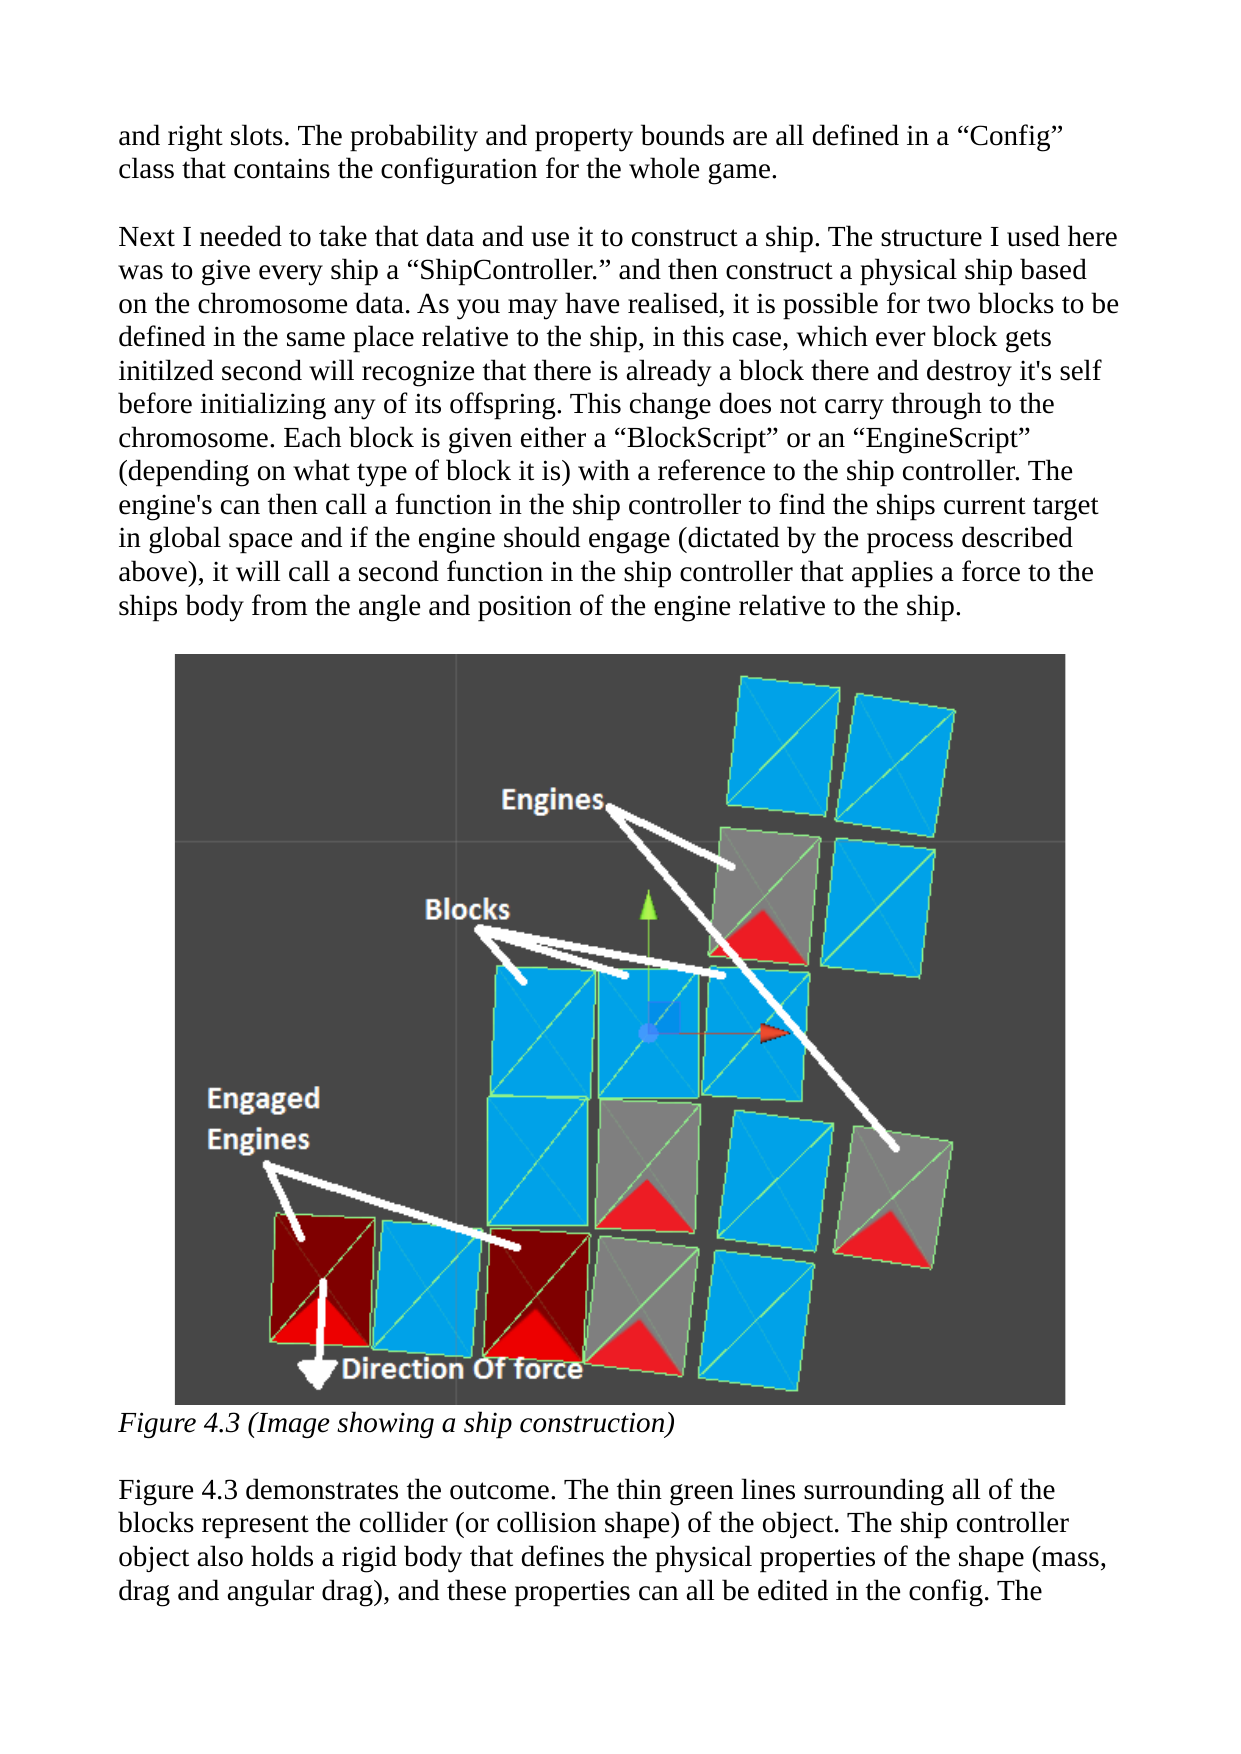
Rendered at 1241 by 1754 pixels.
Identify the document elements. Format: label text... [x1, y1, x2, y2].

text and right slots. The probability and property bounds are all defined in a “Config” class that contains the configuration for the whole game. [118, 118, 1122, 185]
text Figure 4.3 (Image showing a ship construction) [118, 655, 1122, 1438]
text Figure 4.3 demonstrates the outcome. The thin green lines surrounding all of the blocks represent the collider (or collision shape) of the object. The ship controller object also holds a rigid body that defines the physical properties of the shape (mass, drag and angular drag), and these properties can all be edited in the config. The [118, 1472, 1122, 1606]
text Next I needed to take that data and use it to construct a ship. The structure I used here was to give every ship a “ShipController.” and then construct a physical ship based on the chromosome data. As you may have realised, it is possible for two blocks to be defined in the same place relative to the ship, in this case, which ever block gets initilzed second will recognize that there is already a block there and destroy it's self before initializing any of its offspring. This change does not carry through to the chromosome. Each block is given either a “BlockScript” or an “EngineScript” (depending on what type of block it is) with a reference to the ship controller. The engine's can then call a function in the ship controller to find the ships current target in global space and if the engine should engage (dictated by the process described above), it will call a second function in the ship controller that applies a force to the ships body from the angle and position of the engine relative to the ship. [118, 219, 1122, 621]
